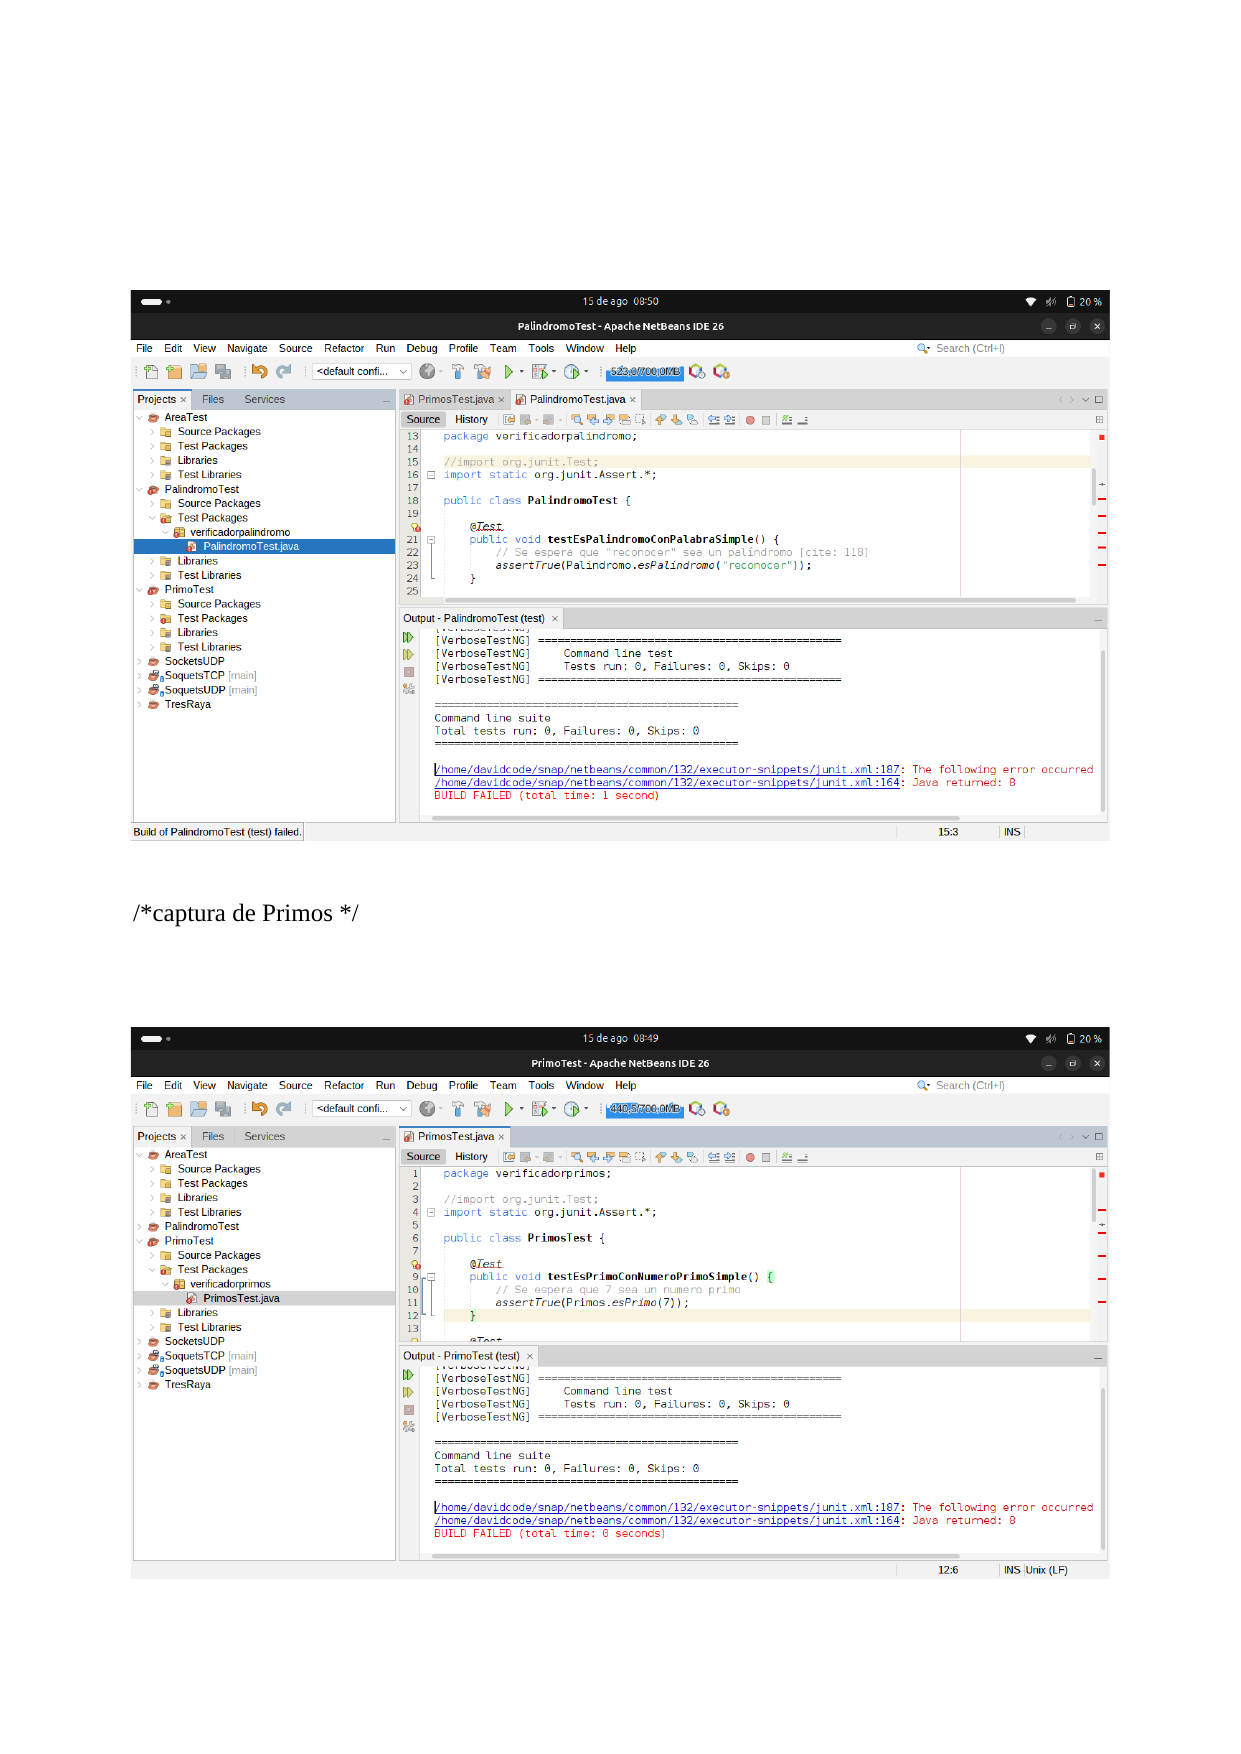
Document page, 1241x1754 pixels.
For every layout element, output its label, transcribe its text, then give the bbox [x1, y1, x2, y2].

picture [130, 1027, 1110, 1579]
picture [130, 290, 1110, 841]
text /*captura de Primos */ [133, 898, 1112, 927]
